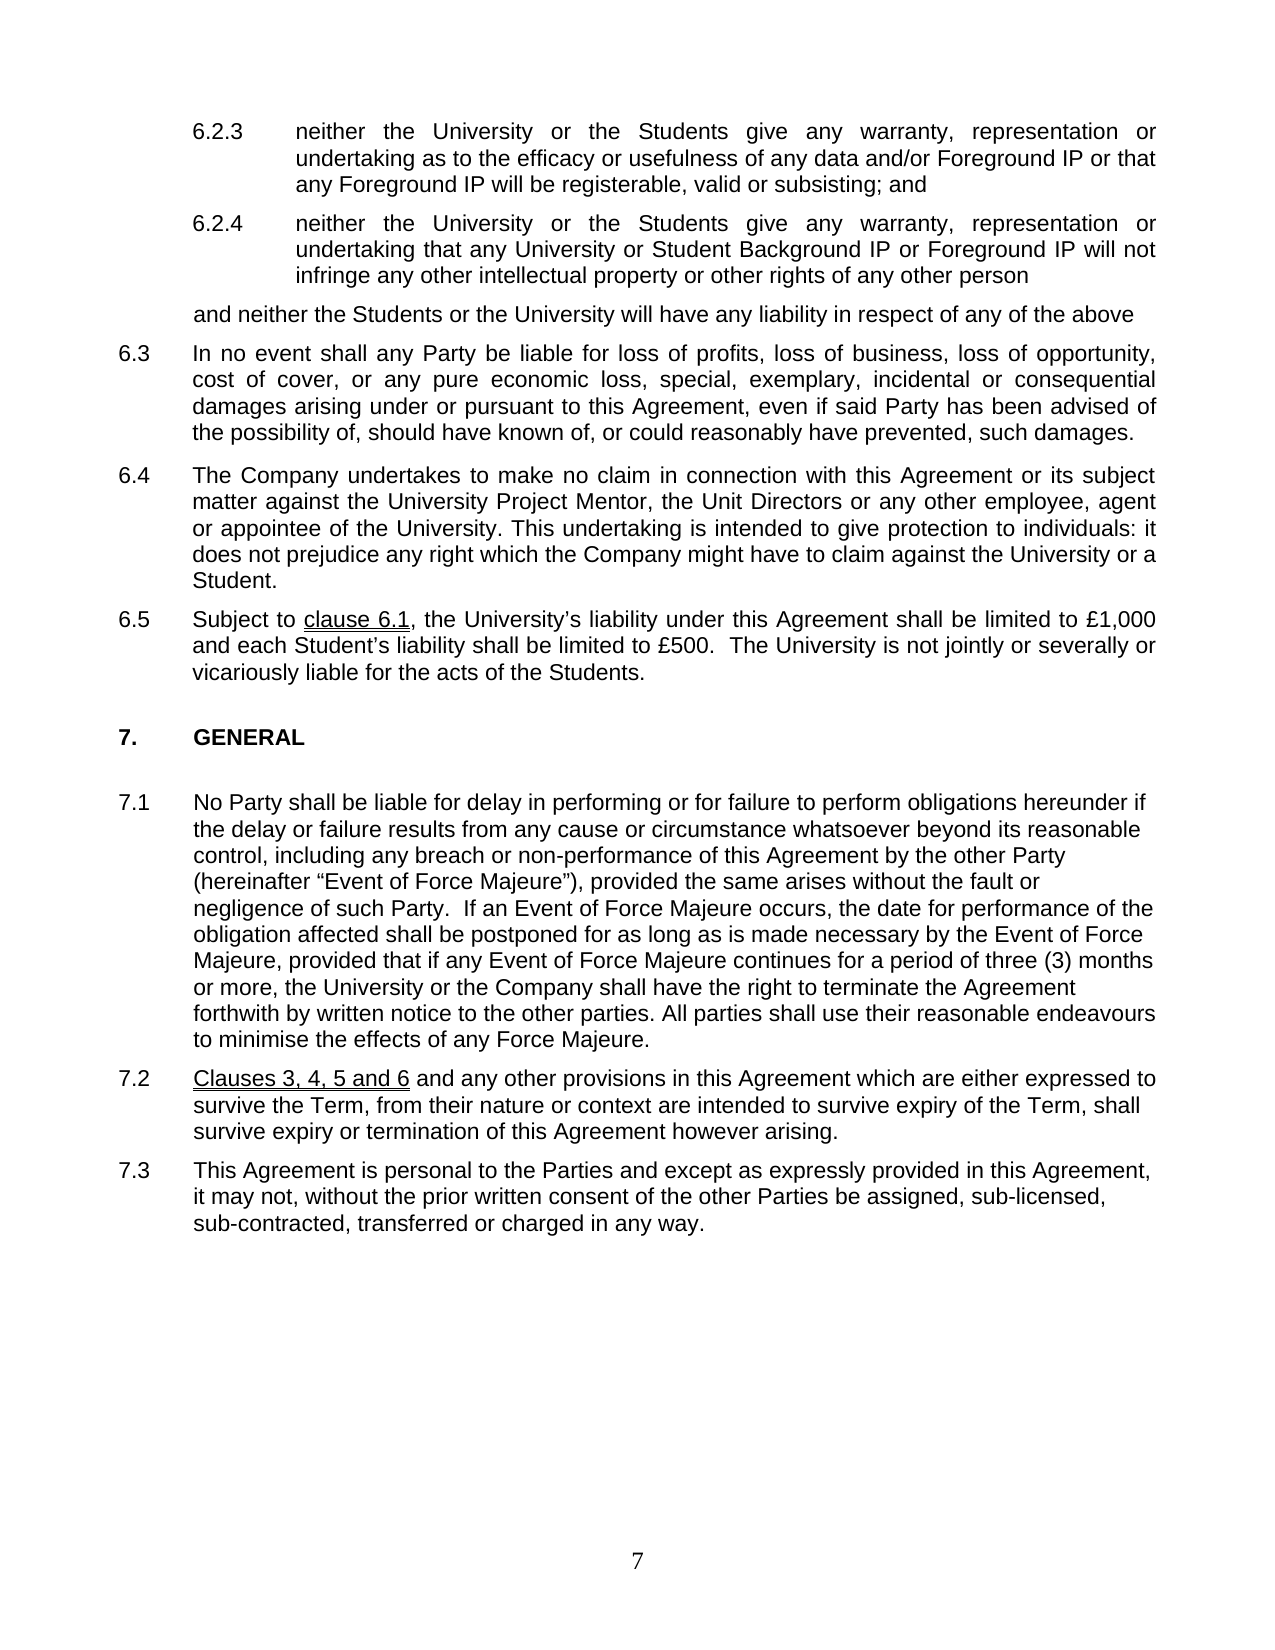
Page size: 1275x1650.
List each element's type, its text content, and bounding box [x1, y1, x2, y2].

text 7. GENERAL [118, 724, 1157, 750]
text 6.2.3 neither the University or the Students give any warranty, representation or undertaking as to the efficacy or usefulness of any data and/or Foreground IP or that any Foreground IP will be registerable, valid or subsisting; and [192, 118, 1157, 197]
list In no event shall any Party be liable for loss of profits, loss of business, loss of opportunity, cost of cover, or any pure economic loss, special, exemplary, incidental or consequential damages arising under or pursuant to this Agreement, even if said Party has been advised of the possibility of, should have known of, or could reasonably have prevented, such damages. [118, 340, 1157, 446]
text 7.1 No Party shall be liable for delay in performing or for failure to perform obligations hereunder if the delay or failure results from any cause or circumstance whatsoever beyond its reasonable control, including any breach or non-performance of this Agreement by the other Party (hereinafter “Event of Force Majeure”), provided the same arises without the fault or negligence of such Party. If an Event of Force Majeure occurs, the date for performance of the obligation affected shall be postponed for as long as is made necessary by the Event of Force Majeure, provided that if any Event of Force Majeure continues for a period of three (3) months or more, the University or the Company shall have the right to terminate the Agreement forthwith by written notice to the other parties. All parties shall use their reasonable endeavours to minimise the effects of any Force Majeure. [118, 789, 1157, 1053]
text 6.2.4 neither the University or the Students give any warranty, representation or undertaking that any University or Student Background IP or Foreground IP will not infringe any other intellectual property or other rights of any other person [192, 210, 1157, 289]
list The Company undertakes to make no claim in connection with this Agreement or its subject matter against the University Project Mentor, the Unit Directors or any other employee, agent or appointee of the University. This undertaking is intended to give protection to individuals: it does not prejudice any right which the Company might have to claim against the University or a Student. [118, 462, 1157, 593]
text 7.2 Clauses 3, 4, 5 and 6 and any other provisions in this Agreement which are either expressed to survive the Term, from their nature or context are intended to survive expiry of the Term, shall survive expiry or termination of this Agreement however arising. [118, 1065, 1157, 1144]
text 7.3 This Agreement is personal to the Parties and except as expressly provided in this Agreement, it may not, without the prior written consent of the other Parties be assigned, sub-licensed, sub-contracted, transferred or charged in any way. [118, 1157, 1157, 1236]
list Subject to clause 6.1, the University’s liability under this Agreement shall be limited to £1,000 and each Student’s liability shall be limited to £500. The University is not jointly or severally or vicariously liable for the acts of the Students. [118, 606, 1157, 685]
text and neither the Students or the University will have any liability in respect of any of the above [192, 301, 1157, 328]
